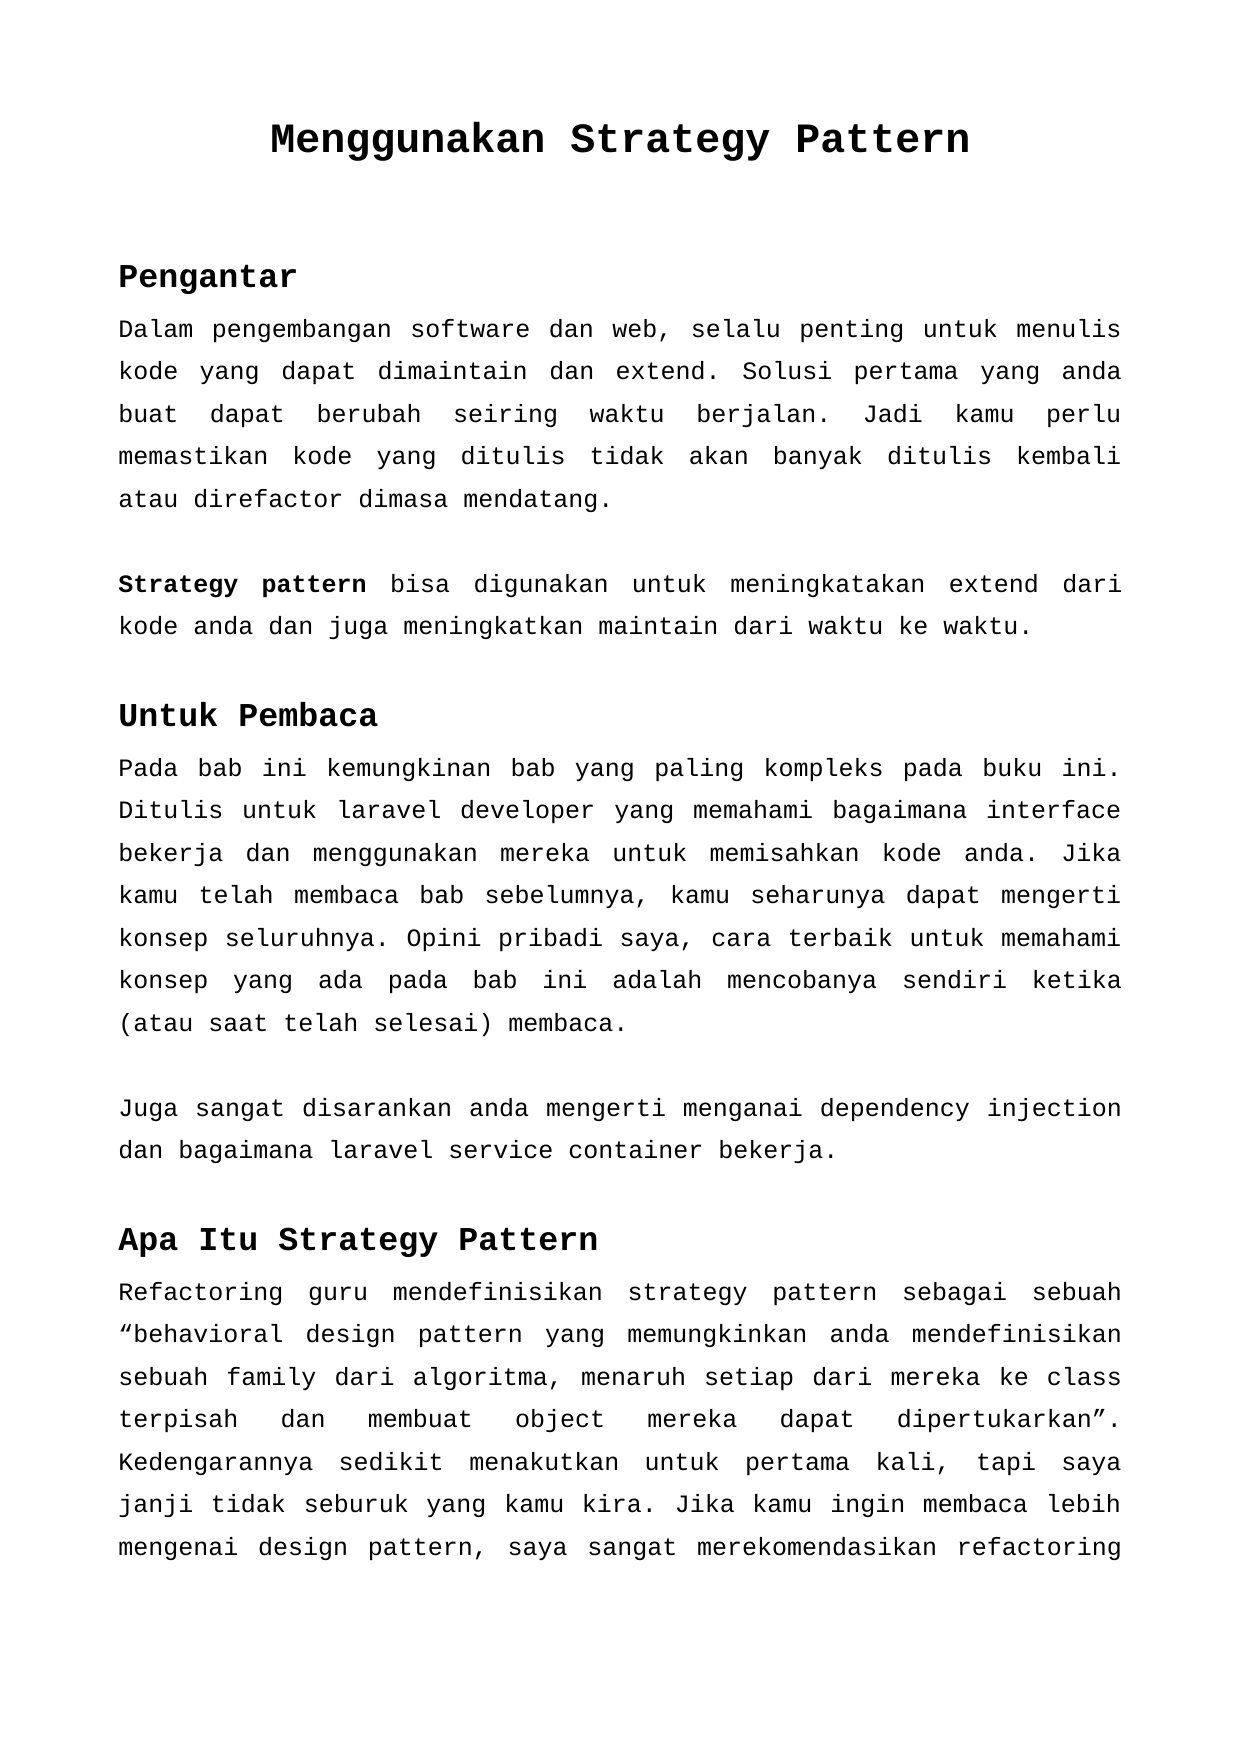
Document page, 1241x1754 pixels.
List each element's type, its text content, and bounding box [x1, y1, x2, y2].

text Untuk Pembaca [118, 699, 1122, 737]
text Strategy pattern bisa digunakan untuk meningkatakan extend dari kode anda dan juga meningkatkan maintain dari waktu ke waktu. [118, 571, 1122, 642]
text Pada bab ini kemungkinan bab yang paling kompleks pada buku ini. Ditulis untuk laravel developer yang memahami bagaimana interface bekerja dan menggunakan mereka untuk memisahkan kode anda. Jika kamu telah membaca bab sebelumnya, kamu seharunya dapat mengerti konsep seluruhnya. Opini pribadi saya, cara terbaik untuk memahami konsep yang ada pada bab ini adalah mencobanya sendiri ketika (atau saat telah selesai) membaca. [118, 755, 1122, 1039]
text Juga sangat disarankan anda mengerti menganai dependency injection dan bagaimana laravel service container bekerja. [118, 1095, 1122, 1166]
text Dalam pengembangan software dan web, selalu penting untuk menulis kode yang dapat dimaintain dan extend. Solusi pertama yang anda buat dapat berubah seiring waktu berjalan. Jadi kamu perlu memastikan kode yang ditulis tidak akan banyak ditulis kembali atau direfactor dimasa mendatang. [118, 316, 1122, 514]
text Refactoring guru mendefinisikan strategy pattern sebagai sebuah “behavioral design pattern yang memungkinkan anda mendefinisikan sebuah family dari algoritma, menaruh setiap dari mereka ke class terpisah dan membuat object mereka dapat dipertukarkan”. Kedengarannya sedikit menakutkan untuk pertama kali, tapi saya janji tidak seburuk yang kamu kira. Jika kamu ingin membaca lebih mengenai design pattern, saya sangat merekomendasikan refactoring [118, 1279, 1122, 1563]
text Pengantar [118, 259, 1122, 297]
text Apa Itu Strategy Pattern [118, 1223, 1122, 1261]
text Menggunakan Strategy Pattern [118, 118, 1122, 165]
